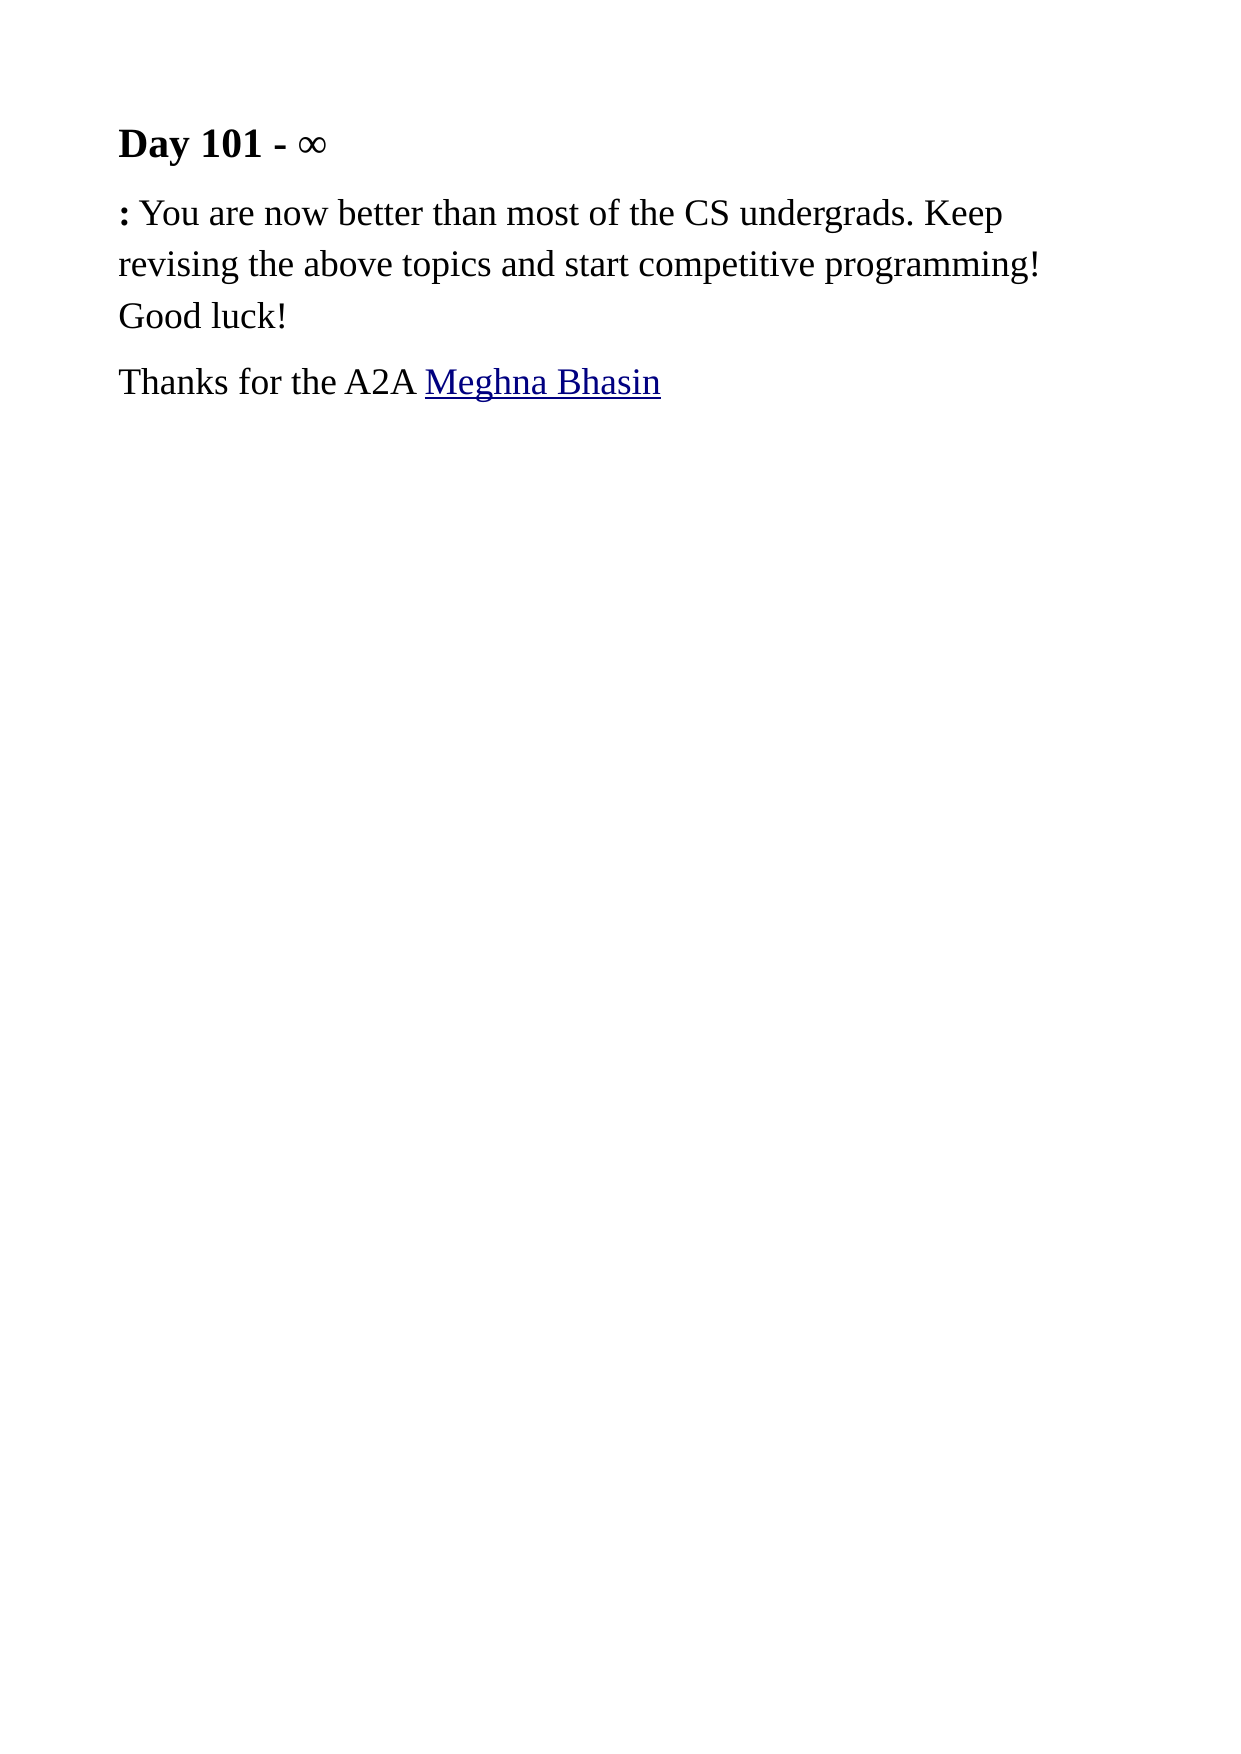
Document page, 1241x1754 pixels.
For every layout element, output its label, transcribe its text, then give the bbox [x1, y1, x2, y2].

text Thanks for the A2A Meghna Bhasin [118, 360, 1122, 403]
text Day 101 - ∞ [118, 118, 1122, 166]
text : You are now better than most of the CS undergrads. Keep revising the above topics and start competitive programming! Good luck! [118, 190, 1122, 337]
